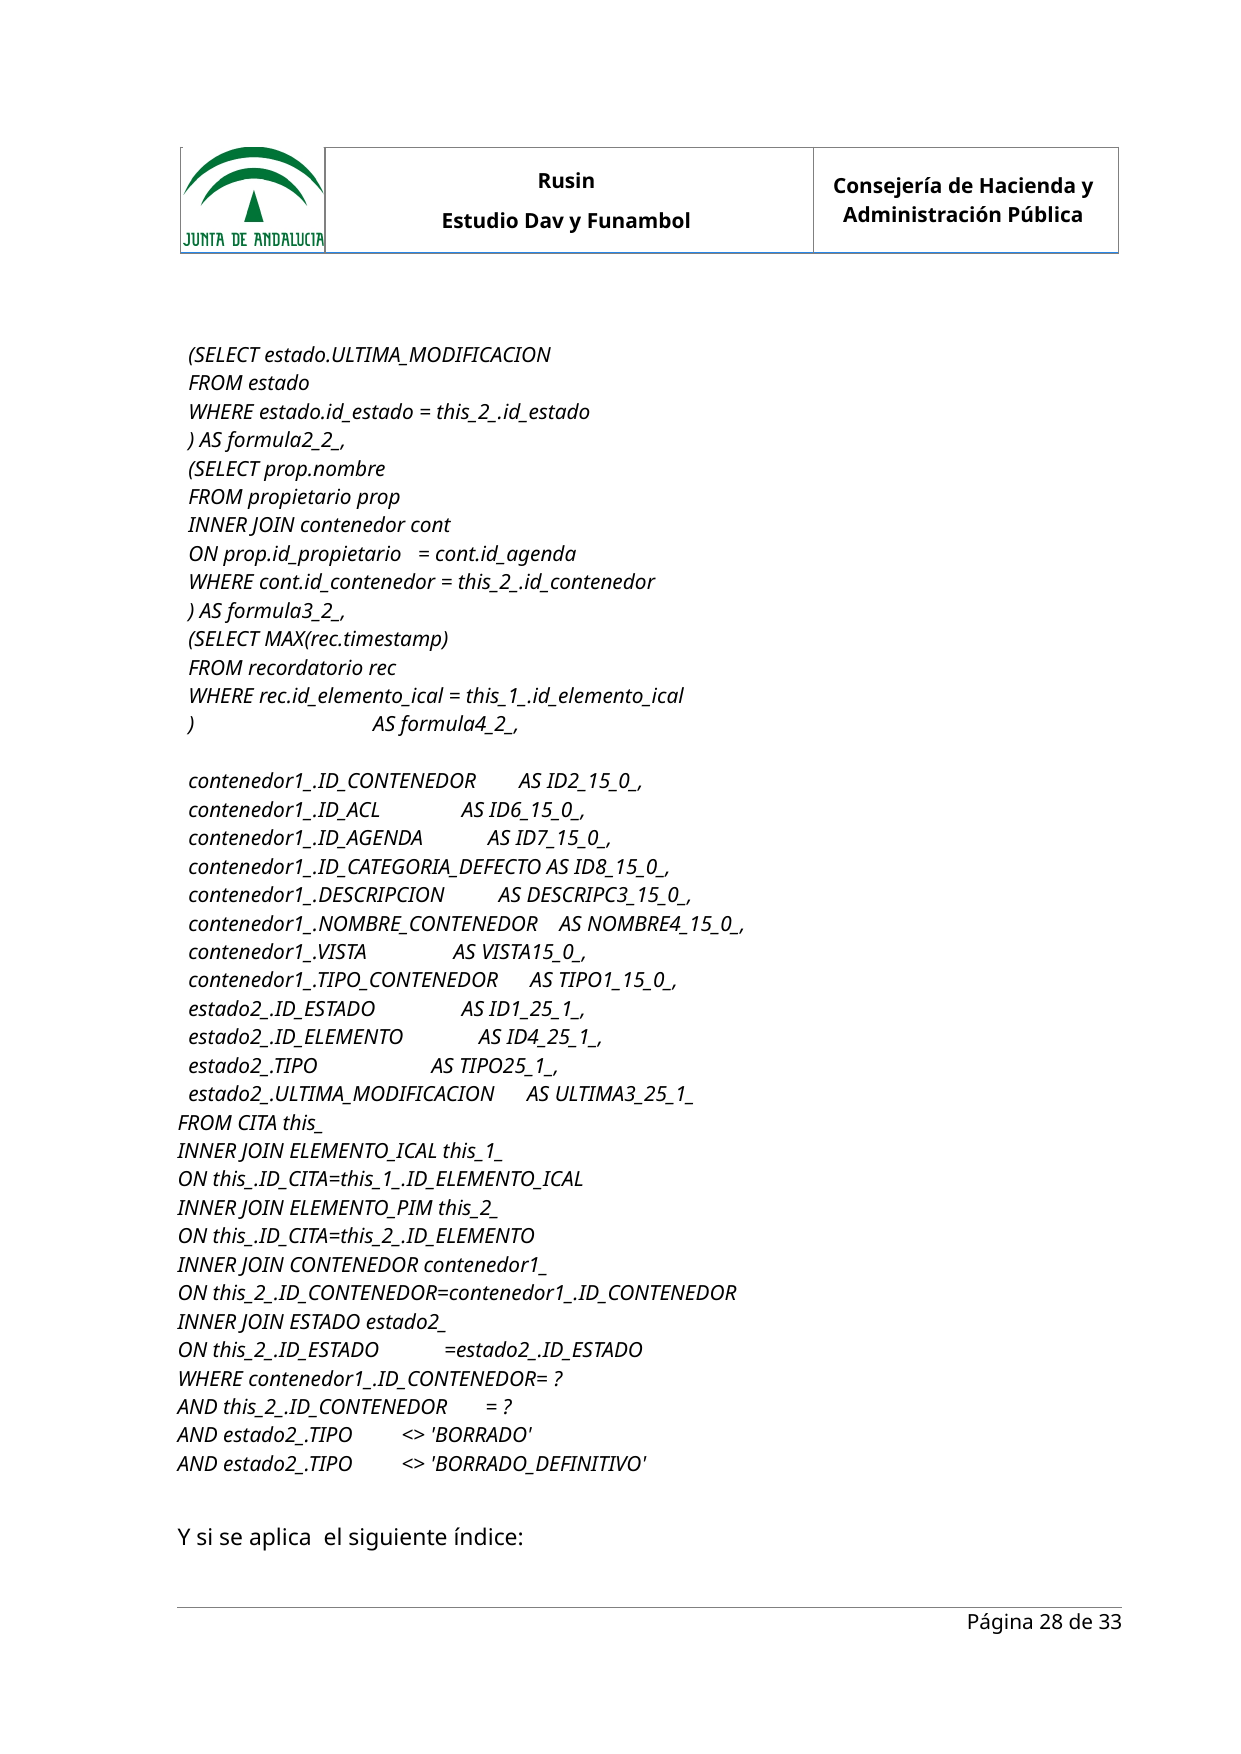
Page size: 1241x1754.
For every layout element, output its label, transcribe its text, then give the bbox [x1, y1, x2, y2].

text INNER JOIN CONTENEDOR contenedor1_ [177, 1250, 1122, 1278]
text estado2_.ID_ESTADO AS ID1_25_1_, [177, 994, 1122, 1022]
text WHERE rec.id_elemento_ical = this_1_.id_elemento_ical [177, 681, 1122, 709]
text (SELECT MAX(rec.timestamp) [177, 624, 1122, 653]
text (SELECT prop.nombre [177, 454, 1122, 482]
text ON this_.ID_CITA=this_2_.ID_ELEMENTO [177, 1221, 1122, 1250]
text INNER JOIN ESTADO estado2_ [177, 1307, 1122, 1335]
text Y si se aplica el siguiente índice: [177, 1521, 1122, 1552]
text INNER JOIN ELEMENTO_ICAL this_1_ [177, 1136, 1122, 1164]
text contenedor1_.VISTA AS VISTA15_0_, [177, 937, 1122, 966]
text ) AS formula3_2_, [177, 596, 1122, 624]
text estado2_.TIPO AS TIPO25_1_, [177, 1051, 1122, 1079]
text WHERE contenedor1_.ID_CONTENEDOR= ? [177, 1364, 1122, 1392]
text contenedor1_.DESCRIPCION AS DESCRIPC3_15_0_, [177, 880, 1122, 909]
text contenedor1_.ID_ACL AS ID6_15_0_, [177, 795, 1122, 823]
text FROM propietario prop [177, 482, 1122, 511]
text AND this_2_.ID_CONTENEDOR = ? [177, 1392, 1122, 1421]
text contenedor1_.ID_CONTENEDOR AS ID2_15_0_, [177, 766, 1122, 795]
text ) AS formula4_2_, [177, 709, 1122, 738]
text contenedor1_.ID_CATEGORIA_DEFECTO AS ID8_15_0_, [177, 852, 1122, 880]
text estado2_.ID_ELEMENTO AS ID4_25_1_, [177, 1022, 1122, 1051]
text FROM CITA this_ [177, 1108, 1122, 1136]
text contenedor1_.ID_AGENDA AS ID7_15_0_, [177, 823, 1122, 852]
text ON this_2_.ID_ESTADO =estado2_.ID_ESTADO [177, 1335, 1122, 1364]
picture [183, 147, 324, 246]
text INNER JOIN ELEMENTO_PIM this_2_ [177, 1193, 1122, 1221]
text WHERE cont.id_contenedor = this_2_.id_contenedor [177, 567, 1122, 596]
text WHERE estado.id_estado = this_2_.id_estado [177, 397, 1122, 425]
text ON prop.id_propietario = cont.id_agenda [177, 539, 1122, 567]
text AND estado2_.TIPO <> 'BORRADO_DEFINITIVO' [177, 1449, 1122, 1477]
text ON this_2_.ID_CONTENEDOR=contenedor1_.ID_CONTENEDOR [177, 1278, 1122, 1307]
text estado2_.ULTIMA_MODIFICACION AS ULTIMA3_25_1_ [177, 1079, 1122, 1108]
text INNER JOIN contenedor cont [177, 511, 1122, 539]
text FROM estado [177, 368, 1122, 397]
text ) AS formula2_2_, [177, 425, 1122, 454]
text ON this_.ID_CITA=this_1_.ID_ELEMENTO_ICAL [177, 1164, 1122, 1193]
text FROM recordatorio rec [177, 653, 1122, 681]
text AND estado2_.TIPO <> 'BORRADO' [177, 1421, 1122, 1449]
text contenedor1_.NOMBRE_CONTENEDOR AS NOMBRE4_15_0_, [177, 909, 1122, 937]
text (SELECT estado.ULTIMA_MODIFICACION [177, 340, 1122, 368]
text contenedor1_.TIPO_CONTENEDOR AS TIPO1_15_0_, [177, 966, 1122, 994]
